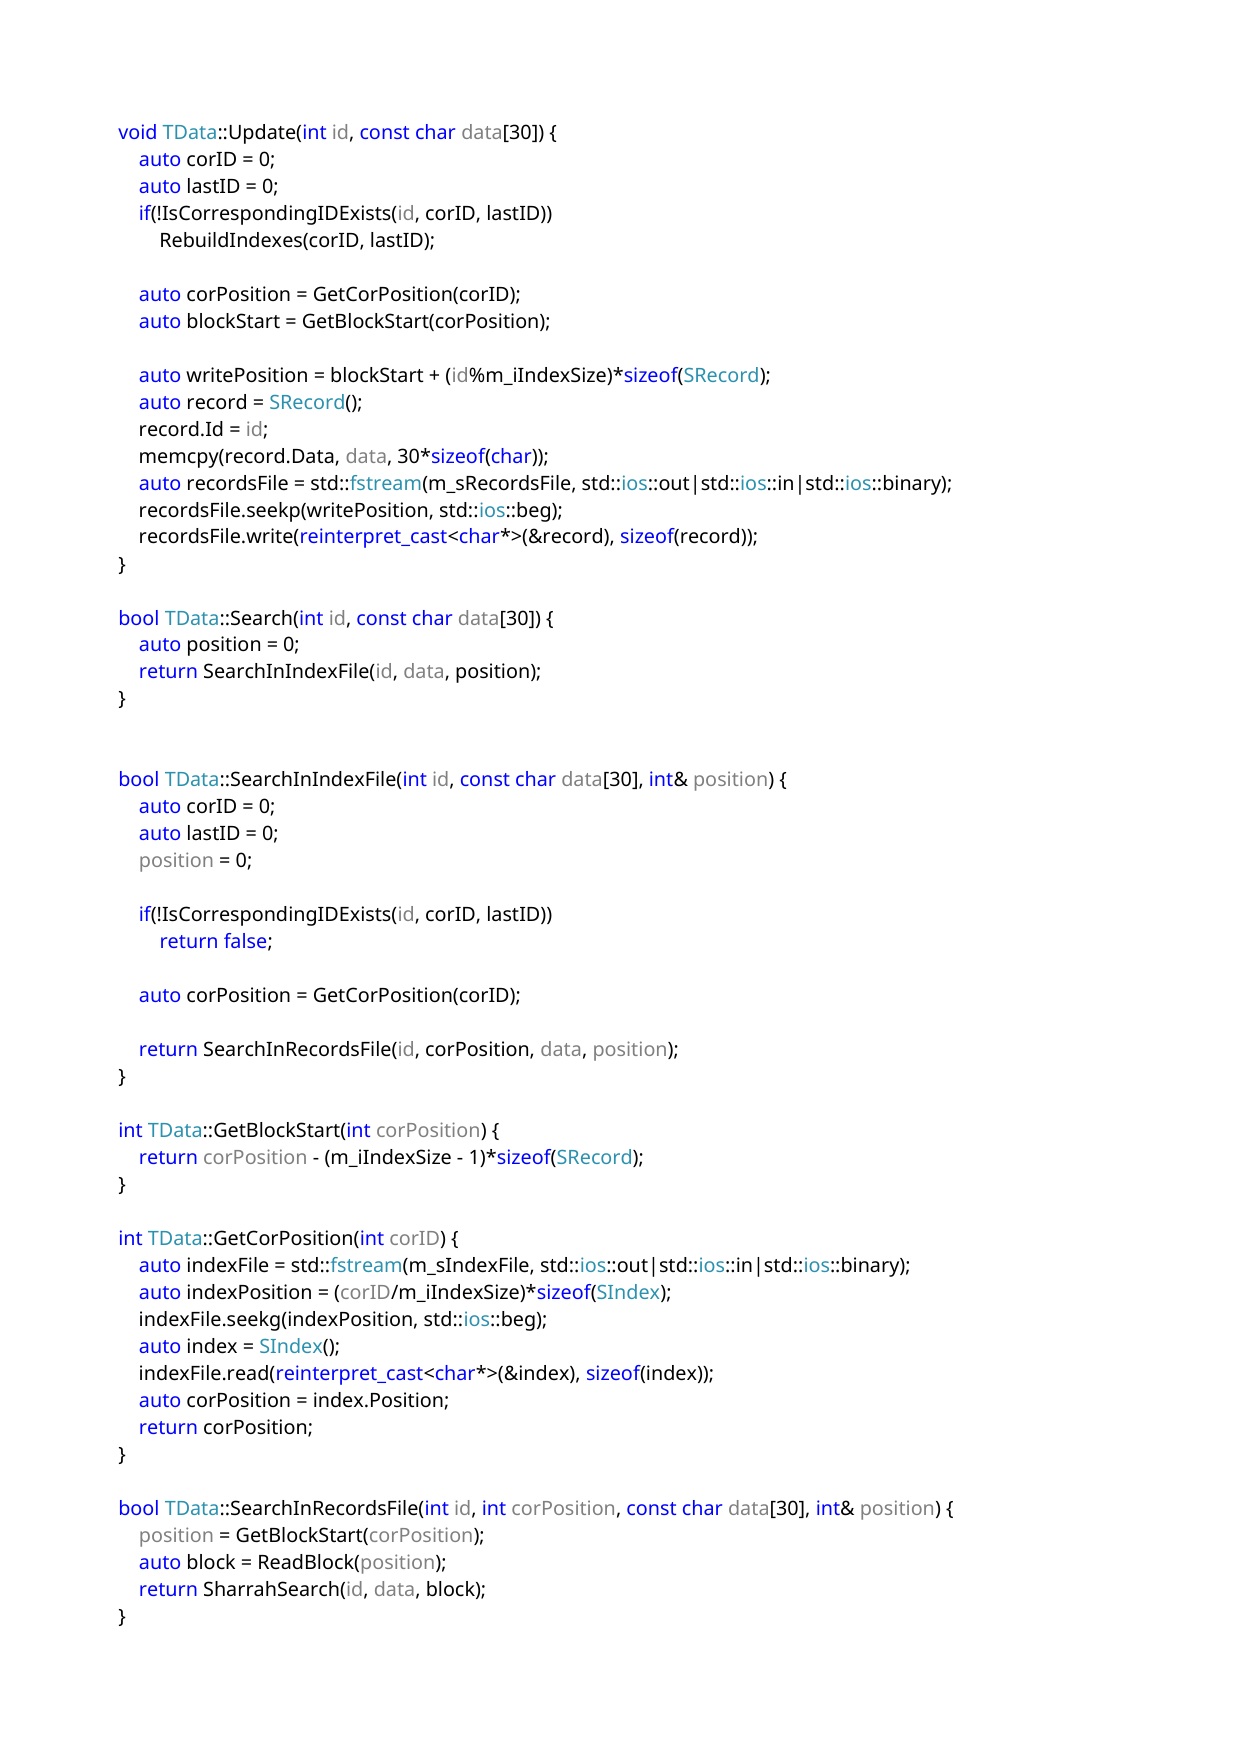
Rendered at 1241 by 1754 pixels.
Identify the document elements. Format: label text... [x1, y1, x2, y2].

text if(!IsCorrespondingIDExists(id, corID, lastID)) [118, 199, 1122, 226]
text auto blockStart = GetBlockStart(corPosition); [118, 307, 1122, 334]
text int TData::GetCorPosition(int corID) { [118, 1224, 1122, 1251]
text } [118, 1440, 1122, 1467]
text auto lastID = 0; [118, 172, 1122, 199]
text auto corID = 0; [118, 145, 1122, 172]
text RebuildIndexes(corID, lastID); [118, 226, 1122, 253]
text auto corPosition = GetCorPosition(corID); [118, 981, 1122, 1008]
text auto position = 0; [118, 631, 1122, 658]
text void TData::Update(int id, const char data[30]) { [118, 118, 1122, 145]
text auto indexFile = std::fstream(m_sIndexFile, std::ios::out|std::ios::in|std::ios::binary); [118, 1251, 1122, 1278]
text auto recordsFile = std::fstream(m_sRecordsFile, std::ios::out|std::ios::in|std::ios::binary); [118, 469, 1122, 496]
text recordsFile.write(reinterpret_cast<char*>(&record), sizeof(record)); [118, 523, 1122, 550]
text auto lastID = 0; [118, 819, 1122, 847]
text if(!IsCorrespondingIDExists(id, corID, lastID)) [118, 901, 1122, 927]
text auto corPosition = index.Position; [118, 1386, 1122, 1413]
text memcpy(record.Data, data, 30*sizeof(char)); [118, 442, 1122, 469]
text indexFile.read(reinterpret_cast<char*>(&index), sizeof(index)); [118, 1359, 1122, 1386]
text indexFile.seekg(indexPosition, std::ios::beg); [118, 1305, 1122, 1332]
text return SharrahSearch(id, data, block); [118, 1575, 1122, 1602]
text } [118, 1062, 1122, 1089]
text return false; [118, 927, 1122, 954]
text return corPosition - (m_iIndexSize - 1)*sizeof(SRecord); [118, 1143, 1122, 1170]
text auto writePosition = blockStart + (id%m_iIndexSize)*sizeof(SRecord); [118, 361, 1122, 388]
text auto corPosition = GetCorPosition(corID); [118, 280, 1122, 307]
text } [118, 550, 1122, 577]
text position = GetBlockStart(corPosition); [118, 1521, 1122, 1548]
text return SearchInIndexFile(id, data, position); [118, 658, 1122, 685]
text return corPosition; [118, 1413, 1122, 1440]
text } [118, 1602, 1122, 1629]
text } [118, 1170, 1122, 1197]
text return SearchInRecordsFile(id, corPosition, data, position); [118, 1035, 1122, 1062]
text recordsFile.seekp(writePosition, std::ios::beg); [118, 496, 1122, 523]
text } [118, 685, 1122, 712]
text auto indexPosition = (corID/m_iIndexSize)*sizeof(SIndex); [118, 1278, 1122, 1305]
text bool TData::SearchInRecordsFile(int id, int corPosition, const char data[30], int& position) { [118, 1494, 1122, 1521]
text position = 0; [118, 847, 1122, 873]
text int TData::GetBlockStart(int corPosition) { [118, 1116, 1122, 1143]
text auto block = ReadBlock(position); [118, 1548, 1122, 1575]
text auto index = SIndex(); [118, 1332, 1122, 1359]
text auto corID = 0; [118, 793, 1122, 819]
text auto record = SRecord(); [118, 388, 1122, 415]
text bool TData::Search(int id, const char data[30]) { [118, 604, 1122, 631]
text record.Id = id; [118, 415, 1122, 442]
text bool TData::SearchInIndexFile(int id, const char data[30], int& position) { [118, 766, 1122, 793]
